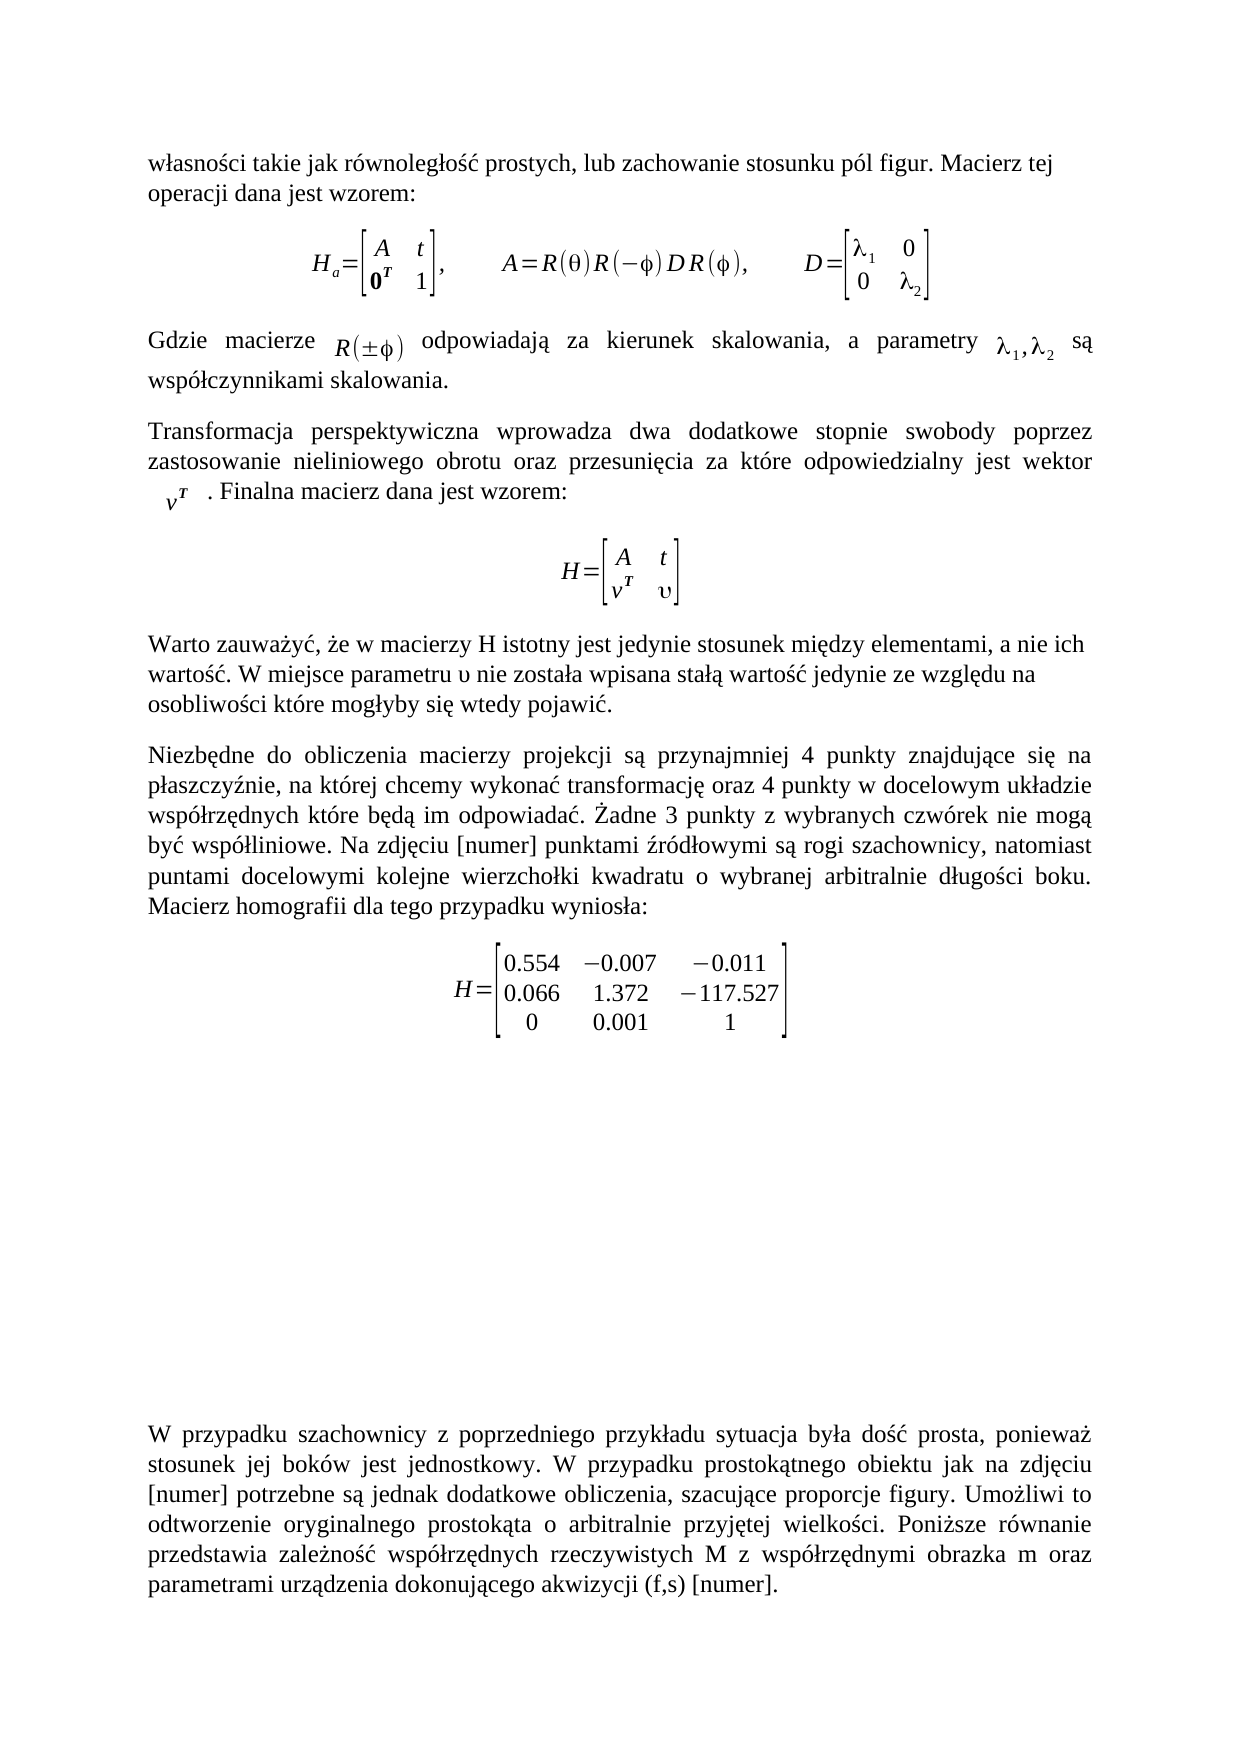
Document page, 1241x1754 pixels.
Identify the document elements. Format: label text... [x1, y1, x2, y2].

text Gdzie macierzeodpowiadają za kierunek skalowania, a parametrysą współczynnikami skalowania. [148, 325, 1093, 394]
text W przypadku szachownicy z poprzedniego przykładu sytuacja była dość prosta, ponieważ stosunek jej boków jest jednostkowy. W przypadku prostokątnego obiektu jak na zdjęciu [numer] potrzebne są jednak dodatkowe obliczenia, szacujące proporcje figury. Umożliwi to odtworzenie oryginalnego prostokąta o arbitralnie przyjętej wielkości. Poniższe równanie przedstawia zależność współrzędnych rzeczywistych M z współrzędnymi obrazka m oraz parametrami urządzenia dokonującego akwizycji (f,s) [numer]. [148, 1419, 1093, 1598]
text Niezbędne do obliczenia macierzy projekcji są przynajmniej 4 punkty znajdujące się na płaszczyźnie, na której chcemy wykonać transformację oraz 4 punkty w docelowym układzie współrzędnych które będą im odpowiadać. Żadne 3 punkty z wybranych czwórek nie mogą być współliniowe. Na zdjęciu [numer] punktami źródłowymi są rogi szachownicy, natomiast puntami docelowymi kolejne wierzchołki kwadratu o wybranej arbitralnie długości boku. Macierz homografii dla tego przypadku wyniosła: [148, 740, 1093, 919]
text Warto zauważyć, że w macierzy H istotny jest jedynie stosunek między elementami, a nie ich wartość. W miejsce parametru υ nie została wpisana stałą wartość jedynie ze względu na osobliwości które mogłyby się wtedy pojawić. [148, 629, 1093, 718]
text Transformacja perspektywiczna wprowadza dwa dodatkowe stopnie swobody poprzez zastosowanie nieliniowego obrotu oraz przesunięcia za które odpowiedzialny jest wektor . Finalna macierz dana jest wzorem: [148, 416, 1093, 515]
text własności takie jak równoległość prostych, lub zachowanie stosunku pól figur. Macierz tej operacji dana jest wzorem: [148, 148, 1093, 206]
